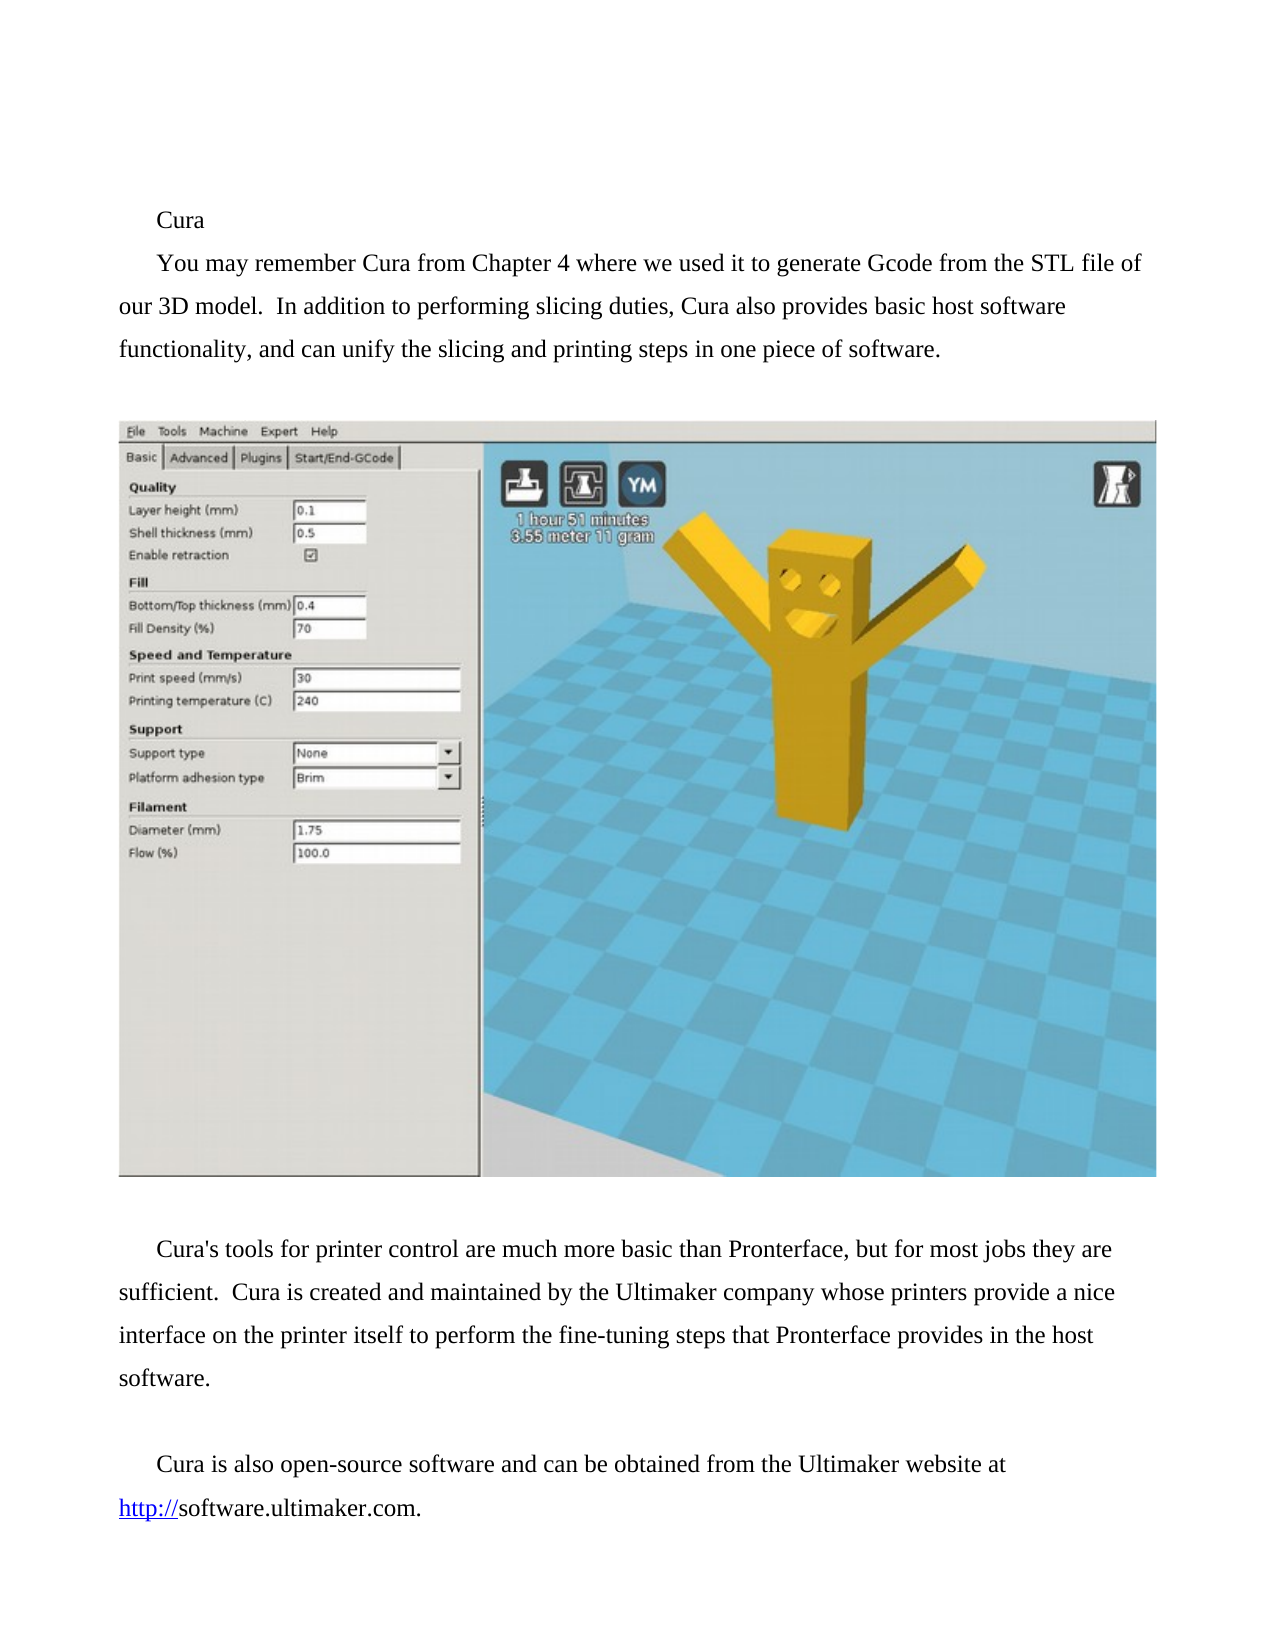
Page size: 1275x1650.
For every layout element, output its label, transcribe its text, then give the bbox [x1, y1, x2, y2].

text Cura is also open-source software and can be obtained from the Ultimaker website at http://software.ultimaker.com. [118, 1449, 1156, 1521]
picture [118, 420, 1157, 1177]
text Cura [118, 205, 1156, 233]
text Cura's tools for printer control are much more basic than Pronterface, but for most jobs they are sufficient. Cura is created and maintained by the Ultimaker company whose printers provide a nice interface on the printer itself to perform the fine-tuning steps that Pronterface provides in the host software. [118, 1234, 1156, 1392]
text You may remember Cura from Chapter 4 where we used it to generate Gcode from the STL file of our 3D model. In addition to performing slicing duties, Cura also provides basic host software functionality, and can unify the slicing and printing steps in one piece of software. [118, 248, 1156, 363]
